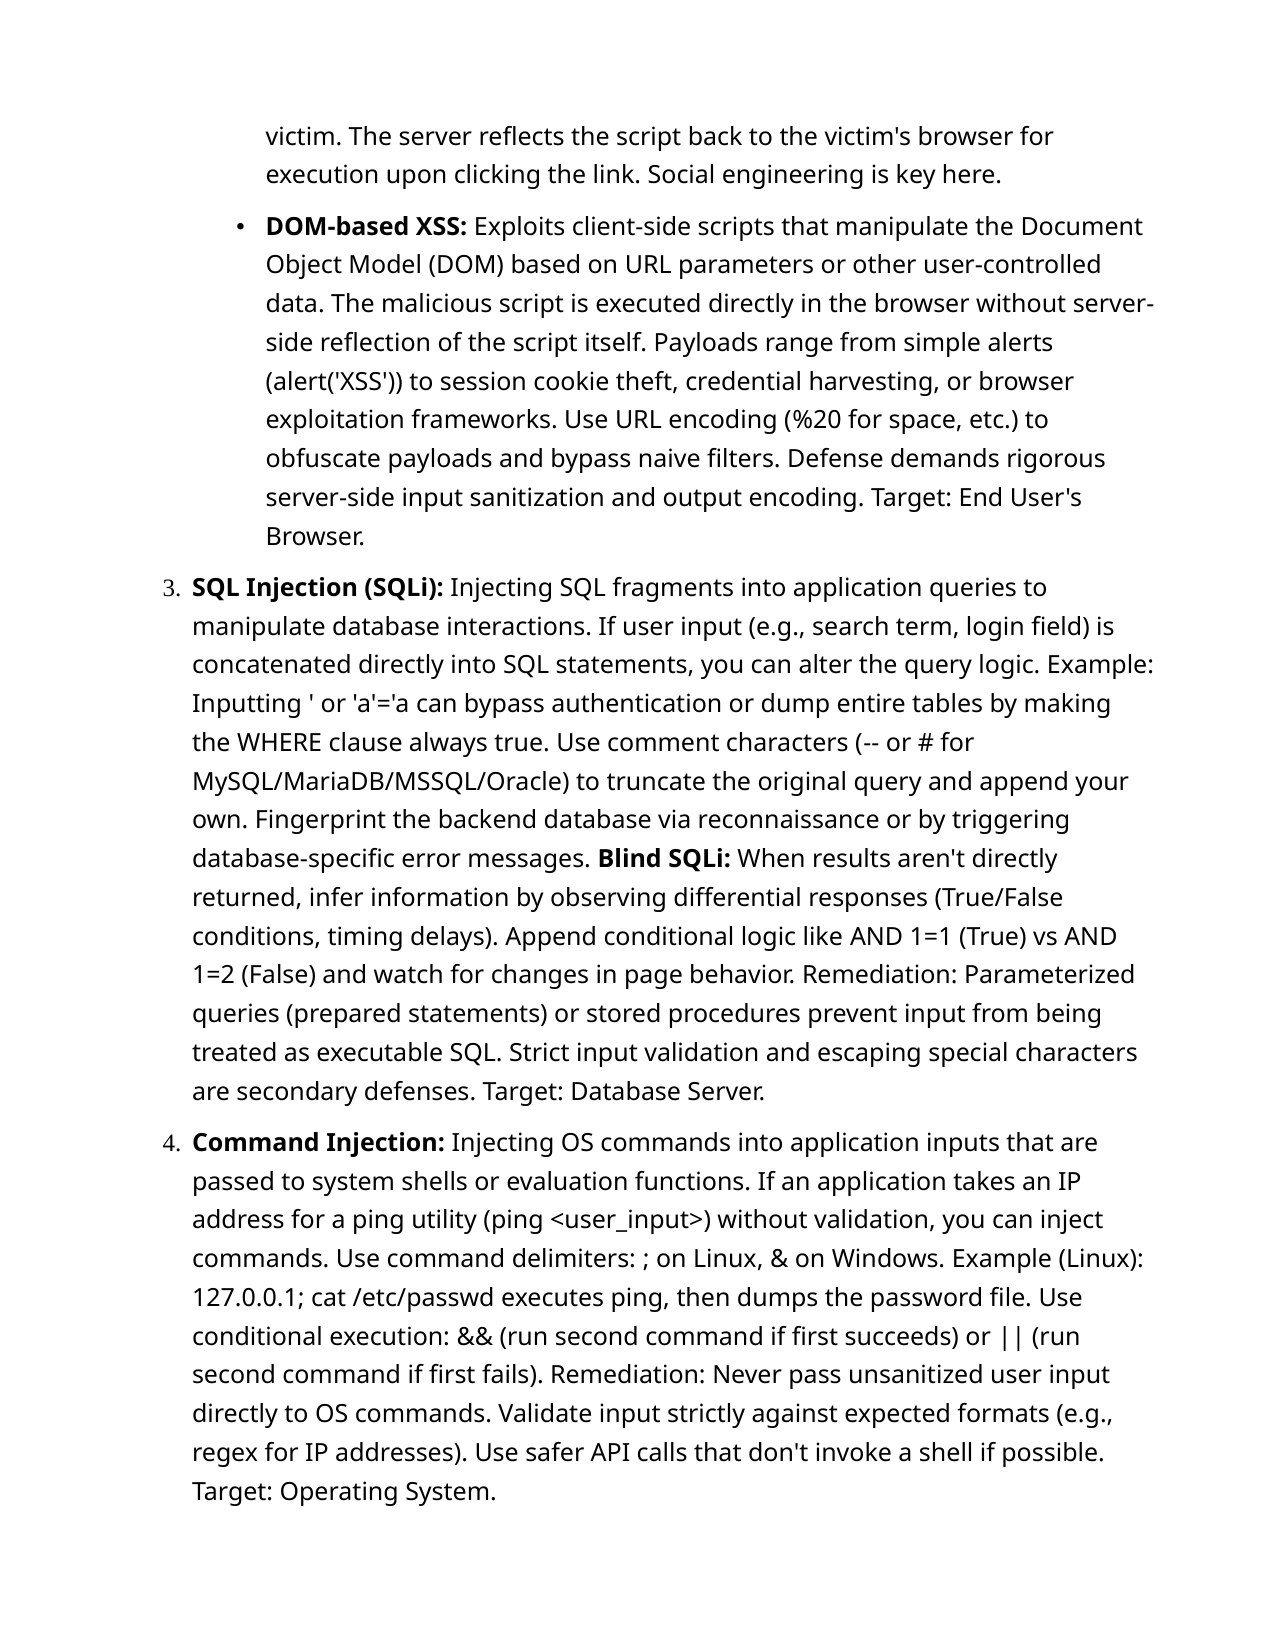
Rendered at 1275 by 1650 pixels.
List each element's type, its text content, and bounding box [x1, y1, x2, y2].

list SQL Injection (SQLi): Injecting SQL fragments into application queries to manipulate database interactions. If user input (e.g., search term, login field) is concatenated directly into SQL statements, you can alter the query logic. Example: Inputting ' or 'a'='a can bypass authentication or dump entire tables by making the WHERE clause always true. Use comment characters (-- or # for MySQL/MariaDB/MSSQL/Oracle) to truncate the original query and append your own. Fingerprint the backend database via reconnaissance or by triggering database-specific error messages. Blind SQLi: When results aren't directly returned, infer information by observing differential responses (True/False conditions, timing delays). Append conditional logic like AND 1=1 (True) vs AND 1=2 (False) and watch for changes in page behavior. Remediation: Parameterized queries (prepared statements) or stored procedures prevent input from being treated as executable SQL. Strict input validation and escaping special characters are secondary defenses. Target: Database Server. [162, 569, 1157, 1107]
list Command Injection: Injecting OS commands into application inputs that are passed to system shells or evaluation functions. If an application takes an IP address for a ping utility (ping <user_input>) without validation, you can inject commands. Use command delimiters: ; on Linux, & on Windows. Example (Linux): 127.0.0.1; cat /etc/passwd executes ping, then dumps the password file. Use conditional execution: && (run second command if first succeeds) or || (run second command if first fails). Remediation: Never pass unsanitized user input directly to OS commands. Validate input strictly against expected formats (e.g., regex for IP addresses). Use safer API calls that don't invoke a shell if possible. Target: Operating System. [162, 1124, 1157, 1507]
list victim. The server reflects the script back to the victim's browser for execution upon clicking the link. Social engineering is key here. [236, 118, 1157, 191]
list DOM-based XSS: Exploits client-side scripts that manipulate the Document Object Model (DOM) based on URL parameters or other user-controlled data. The malicious script is executed directly in the browser without server-side reflection of the script itself. Payloads range from simple alerts (alert('XSS')) to session cookie theft, credential harvesting, or browser exploitation frameworks. Use URL encoding (%20 for space, etc.) to obfuscate payloads and bypass naive filters. Defense demands rigorous server-side input sanitization and output encoding. Target: End User's Browser. [236, 208, 1157, 552]
